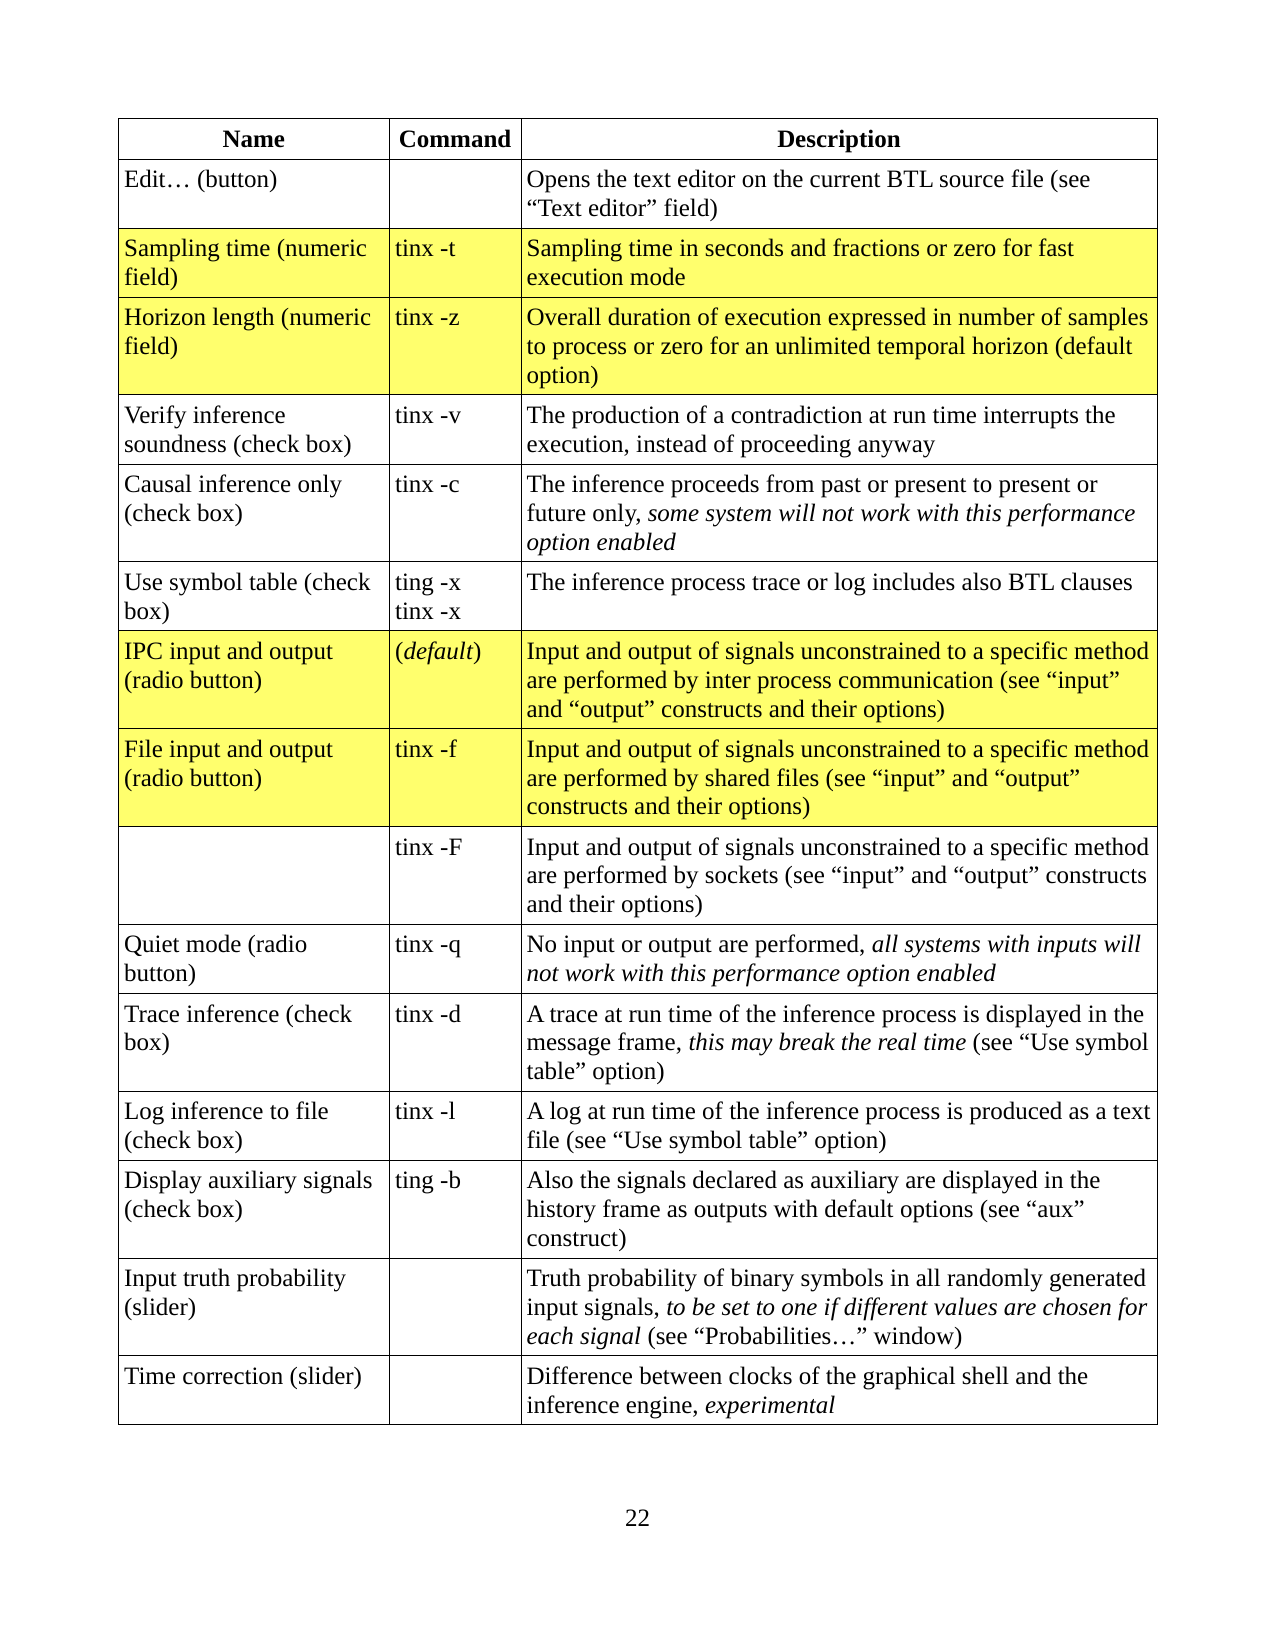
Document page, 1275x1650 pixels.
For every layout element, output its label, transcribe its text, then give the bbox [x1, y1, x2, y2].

table_cell [390, 1356, 521, 1424]
table_cell Trace inference (check box) [119, 994, 389, 1091]
table_cell File input and output (radio button) [119, 729, 389, 826]
table_cell tinx -t [390, 229, 521, 297]
table_cell Input and output of signals unconstrained to a specific method are performed by shared files (see “input” and “output” constructs and their options) [522, 729, 1157, 826]
table_cell Sampling time in seconds and fractions or zero for fast execution mode [522, 229, 1157, 297]
table_cell Quiet mode (radio button) [119, 925, 389, 993]
table_cell A trace at run time of the inference process is displayed in the message frame, this may break the real time (see “Use symbol table” option) [522, 994, 1157, 1091]
table_cell Edit… (button) [119, 160, 389, 227]
table_cell (default) [390, 631, 521, 728]
table_header Description [522, 119, 1157, 158]
table_cell Input truth probability (slider) [119, 1259, 389, 1355]
table_cell tinx -c [390, 465, 521, 561]
table_cell Input and output of signals unconstrained to a specific method are performed by inter process communication (see “input” and “output” constructs and their options) [522, 631, 1157, 728]
table_cell tinx -f [390, 729, 521, 826]
table_cell Display auxiliary signals (check box) [119, 1161, 389, 1257]
table_cell tinx -F [390, 827, 521, 924]
table_header Command [390, 119, 521, 158]
table_header Name [119, 119, 389, 158]
table_cell IPC input and output (radio button) [119, 631, 389, 728]
table_cell [390, 1259, 521, 1355]
table_cell tinx -d [390, 994, 521, 1091]
table_cell [390, 160, 521, 227]
table_cell ting -x tinx -x [390, 562, 521, 630]
table_cell Verify inference soundness (check box) [119, 395, 389, 463]
table_cell Time correction (slider) [119, 1356, 389, 1424]
table_cell Overall duration of execution expressed in number of samples to process or zero for an unlimited temporal horizon (default option) [522, 298, 1157, 394]
table_cell Truth probability of binary symbols in all randomly generated input signals, to be set to one if different values are chosen for each signal (see “Probabilities…” window) [522, 1259, 1157, 1355]
table_cell No input or output are performed, all systems with inputs will not work with this performance option enabled [522, 925, 1157, 993]
table_cell The inference process trace or log includes also BTL clauses [522, 562, 1157, 630]
table_cell Log inference to file (check box) [119, 1092, 389, 1160]
table_cell Use symbol table (check box) [119, 562, 389, 630]
table_cell Difference between clocks of the graphical shell and the inference engine, experimental [522, 1356, 1157, 1424]
table_cell A log at run time of the inference process is produced as a text file (see “Use symbol table” option) [522, 1092, 1157, 1160]
table_cell tinx -z [390, 298, 521, 394]
table_cell tinx -v [390, 395, 521, 463]
table_cell Input and output of signals unconstrained to a specific method are performed by sockets (see “input” and “output” constructs and their options) [522, 827, 1157, 924]
table_cell ting -b [390, 1161, 521, 1257]
table_cell Sampling time (numeric field) [119, 229, 389, 297]
table_cell [119, 827, 389, 924]
table_cell Causal inference only (check box) [119, 465, 389, 561]
table_cell tinx -q [390, 925, 521, 993]
table_cell Also the signals declared as auxiliary are displayed in the history frame as outputs with default options (see “aux” construct) [522, 1161, 1157, 1257]
table_cell Horizon length (numeric field) [119, 298, 389, 394]
table_cell Opens the text editor on the current BTL source file (see “Text editor” field) [522, 160, 1157, 227]
table_cell tinx -l [390, 1092, 521, 1160]
table_cell The production of a contradiction at run time interrupts the execution, instead of proceeding anyway [522, 395, 1157, 463]
table_cell The inference proceeds from past or present to present or future only, some system will not work with this performance option enabled [522, 465, 1157, 561]
